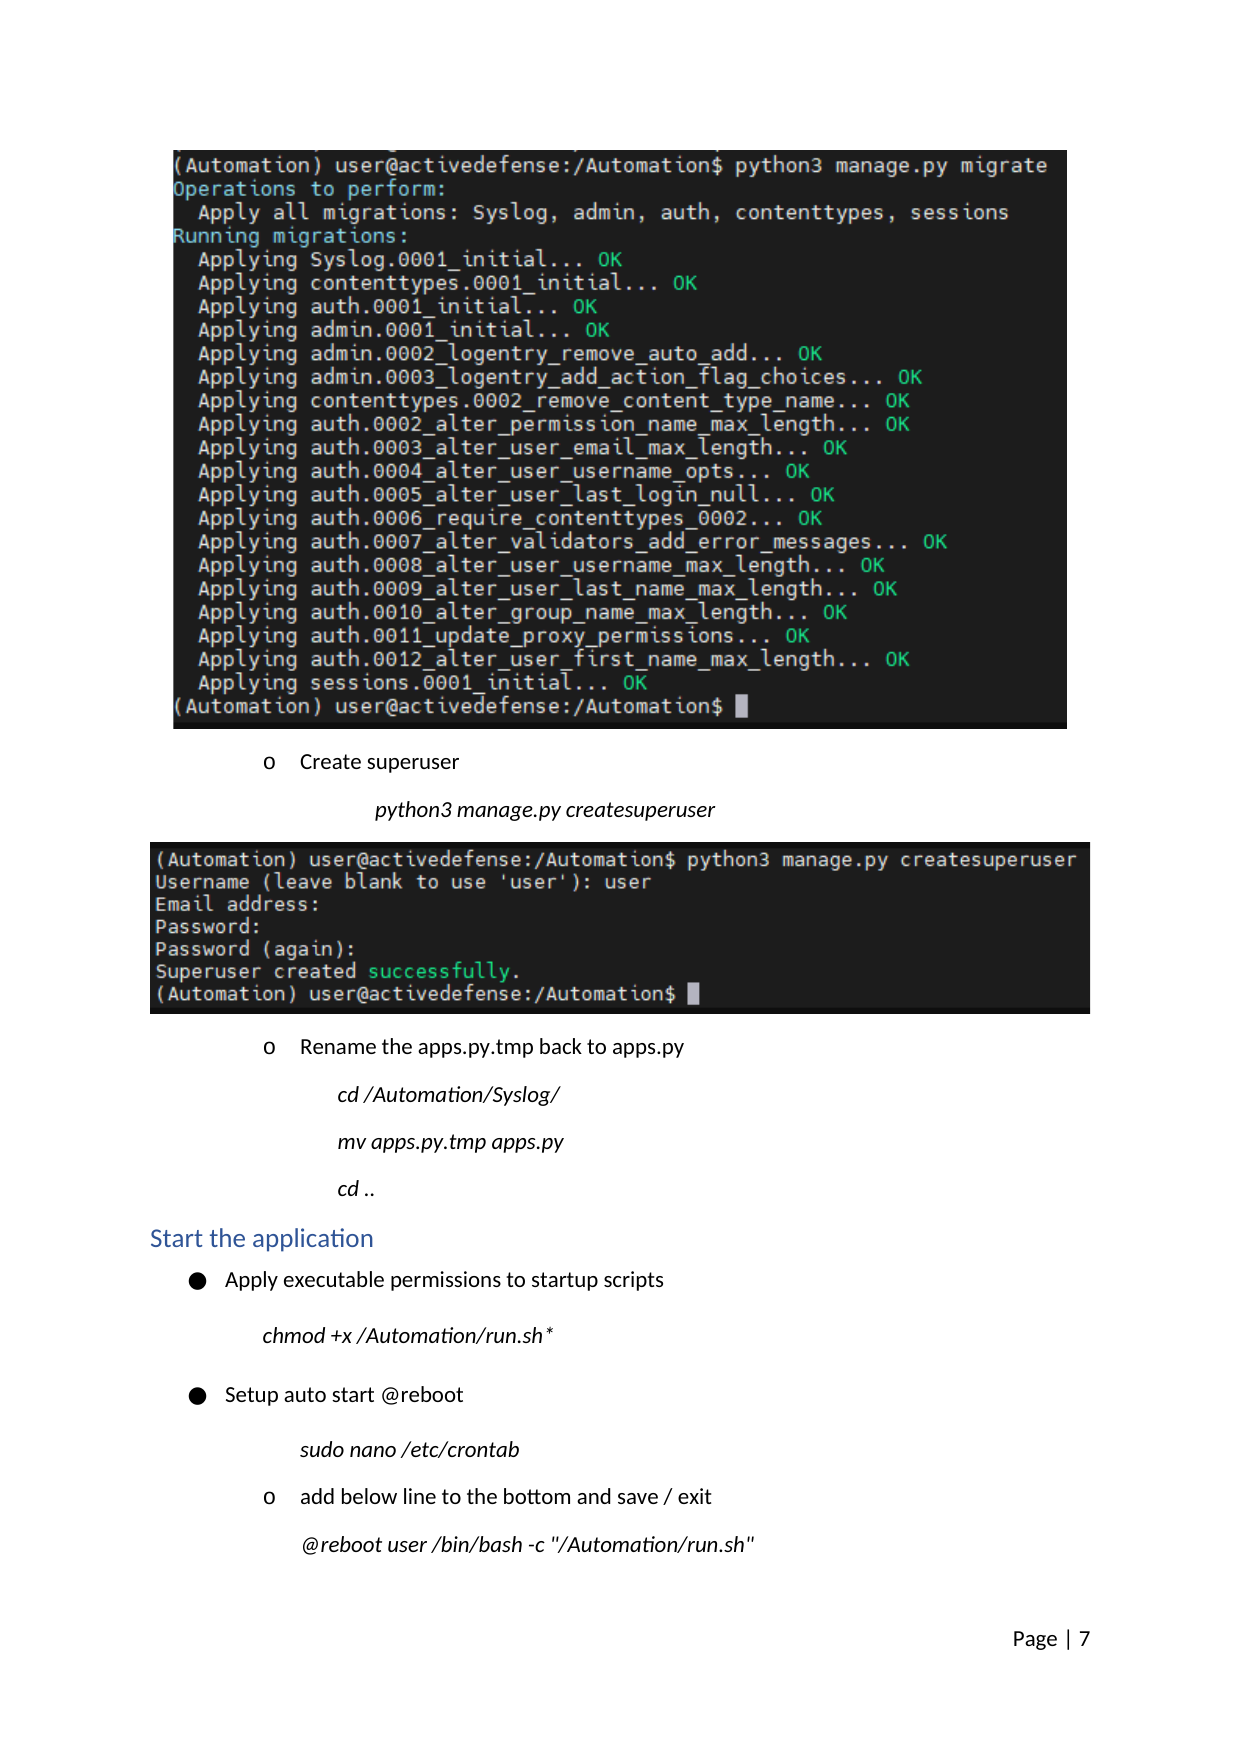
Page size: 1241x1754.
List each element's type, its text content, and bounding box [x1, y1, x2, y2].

text chmod +x /Automation/run.sh* [262, 1321, 1090, 1349]
text mv apps.py.tmp apps.py [337, 1127, 1090, 1155]
text cd .. [337, 1174, 1090, 1202]
picture [150, 842, 1091, 1014]
text cd /Automation/Syslog/ [337, 1080, 1090, 1108]
text python3 manage.py createsuperuser [375, 795, 1090, 823]
list add below line to the bottom and save / exit [262, 1482, 1090, 1512]
subtitle Start the application [150, 1221, 1090, 1254]
list Create superuser [262, 747, 1090, 776]
list Apply executable permissions to startup scripts [187, 1254, 1090, 1301]
list Setup auto start @reboot [187, 1368, 1090, 1415]
text @reboot user /bin/bash -c "/Automation/run.sh" [300, 1531, 1090, 1558]
text sudo nano /etc/crontab [300, 1436, 1090, 1463]
list Rename the apps.py.tmp back to apps.py [262, 1032, 1090, 1061]
picture [173, 150, 1067, 729]
